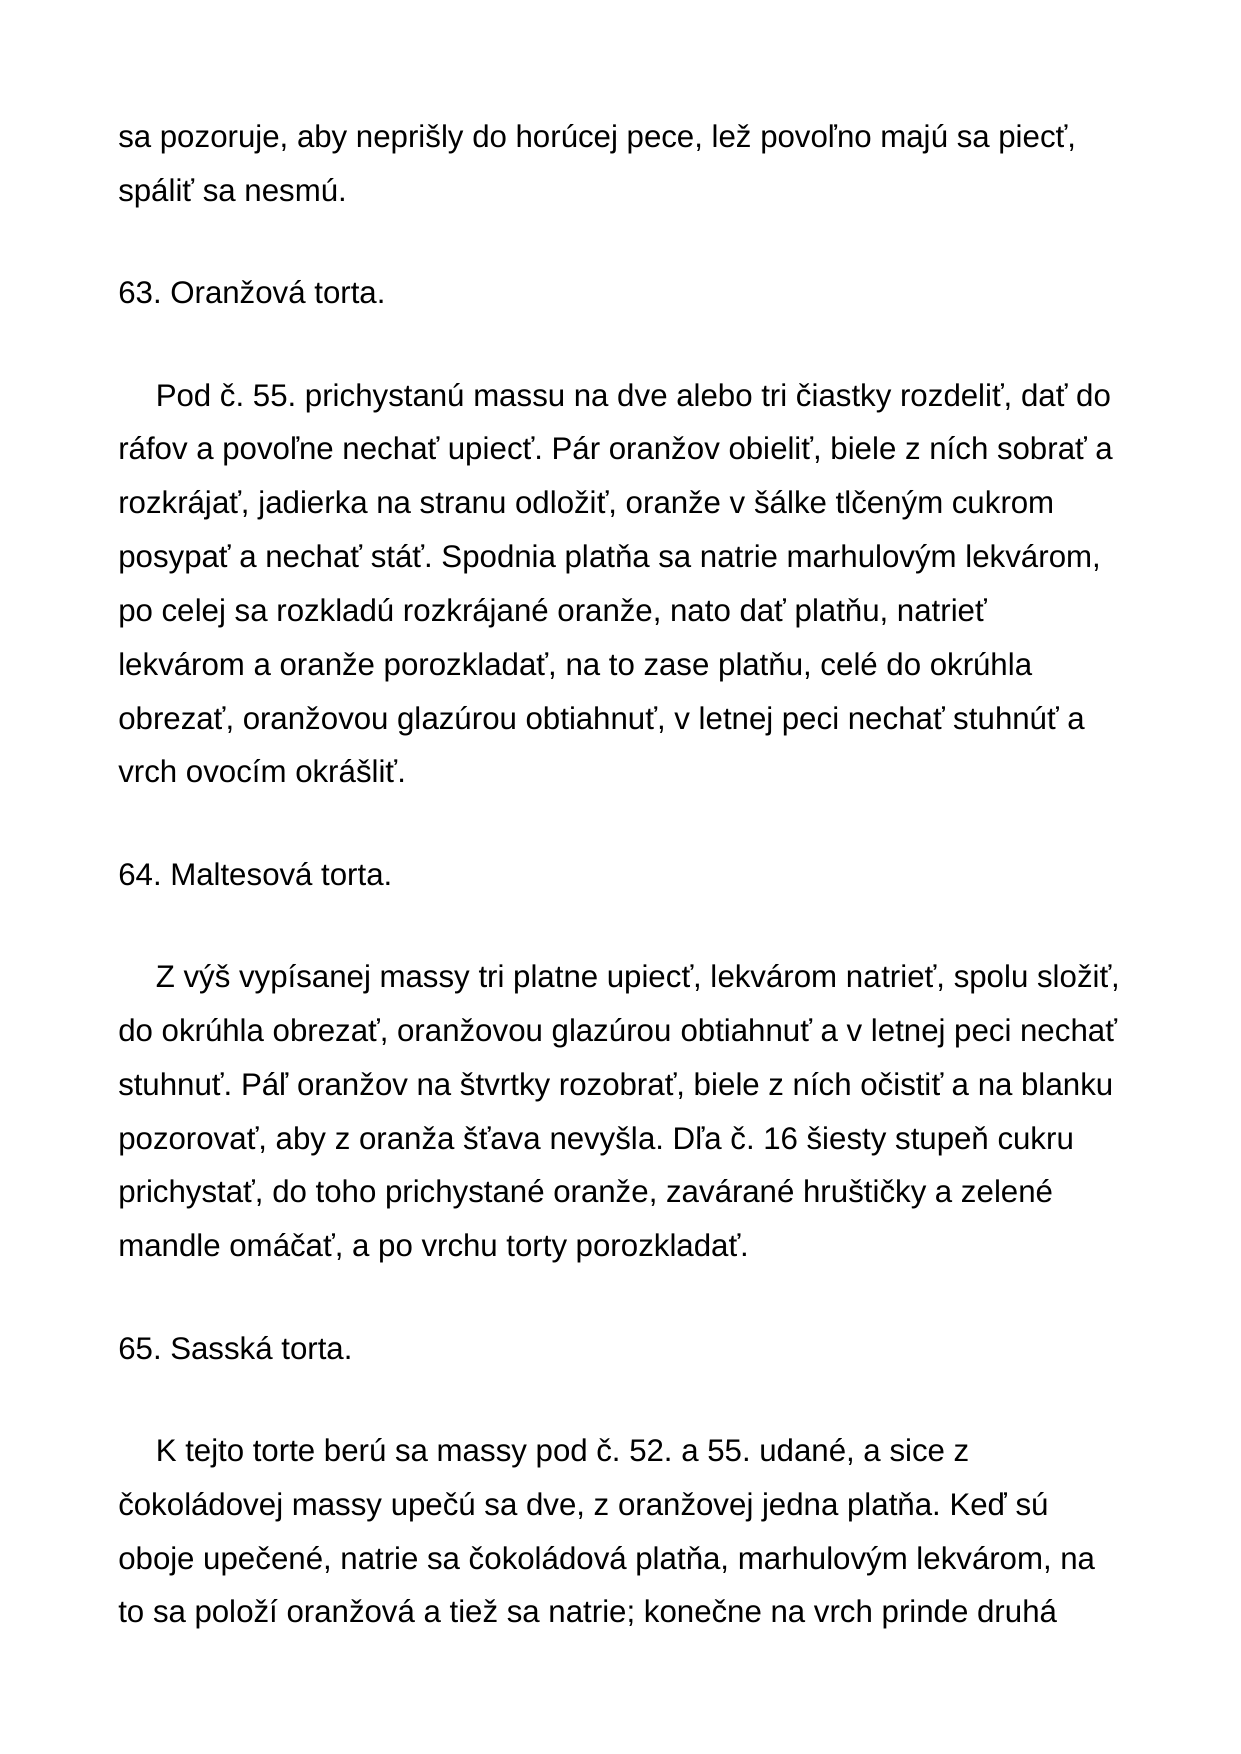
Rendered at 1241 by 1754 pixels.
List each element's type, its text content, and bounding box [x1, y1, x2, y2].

text sa pozoruje, aby neprišly do horúcej pece, lež povoľno majú sa piecť, spáliť sa nesmú. [118, 118, 1122, 208]
text Z výš vypísanej massy tri platne upiecť, lekvárom na­trieť, spolu složiť, do okrúhla obrezať, oranžovou glazúrou obtiahnuť a v letnej peci nechať stuhnuť. Páľ oranžov na štvrtky rozobrať, biele z ních očistiť a na blanku pozorovať, aby z oranža šťava nevyšla. Dľa č. 16 šiesty stupeň cukru prichystať, do toho prichystané oranže, zavárané hruštičky a zelené mandle omáčať, a po vrchu torty porozkladať. [118, 958, 1122, 1263]
text 64. Maltesová torta. [118, 856, 1122, 892]
text Pod č. 55. prichystanú massu na dve alebo tri čiastky rozdeliť, dať do ráfov a povoľne nechať upiecť. Pár oranžov obieliť, biele z ních sobrať a rozkrájať, jadierka na stranu odložiť, oranže v šálke tlčeným cukrom posypať a nechať stáť. Spodnia platňa sa natrie marhulovým lekvárom, po ce­lej sa rozkladú rozkrájané oranže, nato dať platňu, natrieť lekvárom a oranže porozkladať, na to zase platňu, celé do okrúhla obrezať, oranžovou glazúrou obtiahnuť, v letnej peci nechať stuhnúť a vrch ovocím okrášliť. [118, 377, 1122, 789]
text 63. Oranžová torta. [118, 274, 1122, 310]
text K tejto torte berú sa massy pod č. 52. a 55. udané, a sice z čokoládovej massy upečú sa dve, z oranžovej jedna platňa. Keď sú oboje upečené, natrie sa čokoládová platňa, marhulovým lekvárom, na to sa položí oranžová a tiež sa natrie; konečne na vrch prinde druhá [118, 1432, 1122, 1629]
text 65. Sasská torta. [118, 1330, 1122, 1366]
